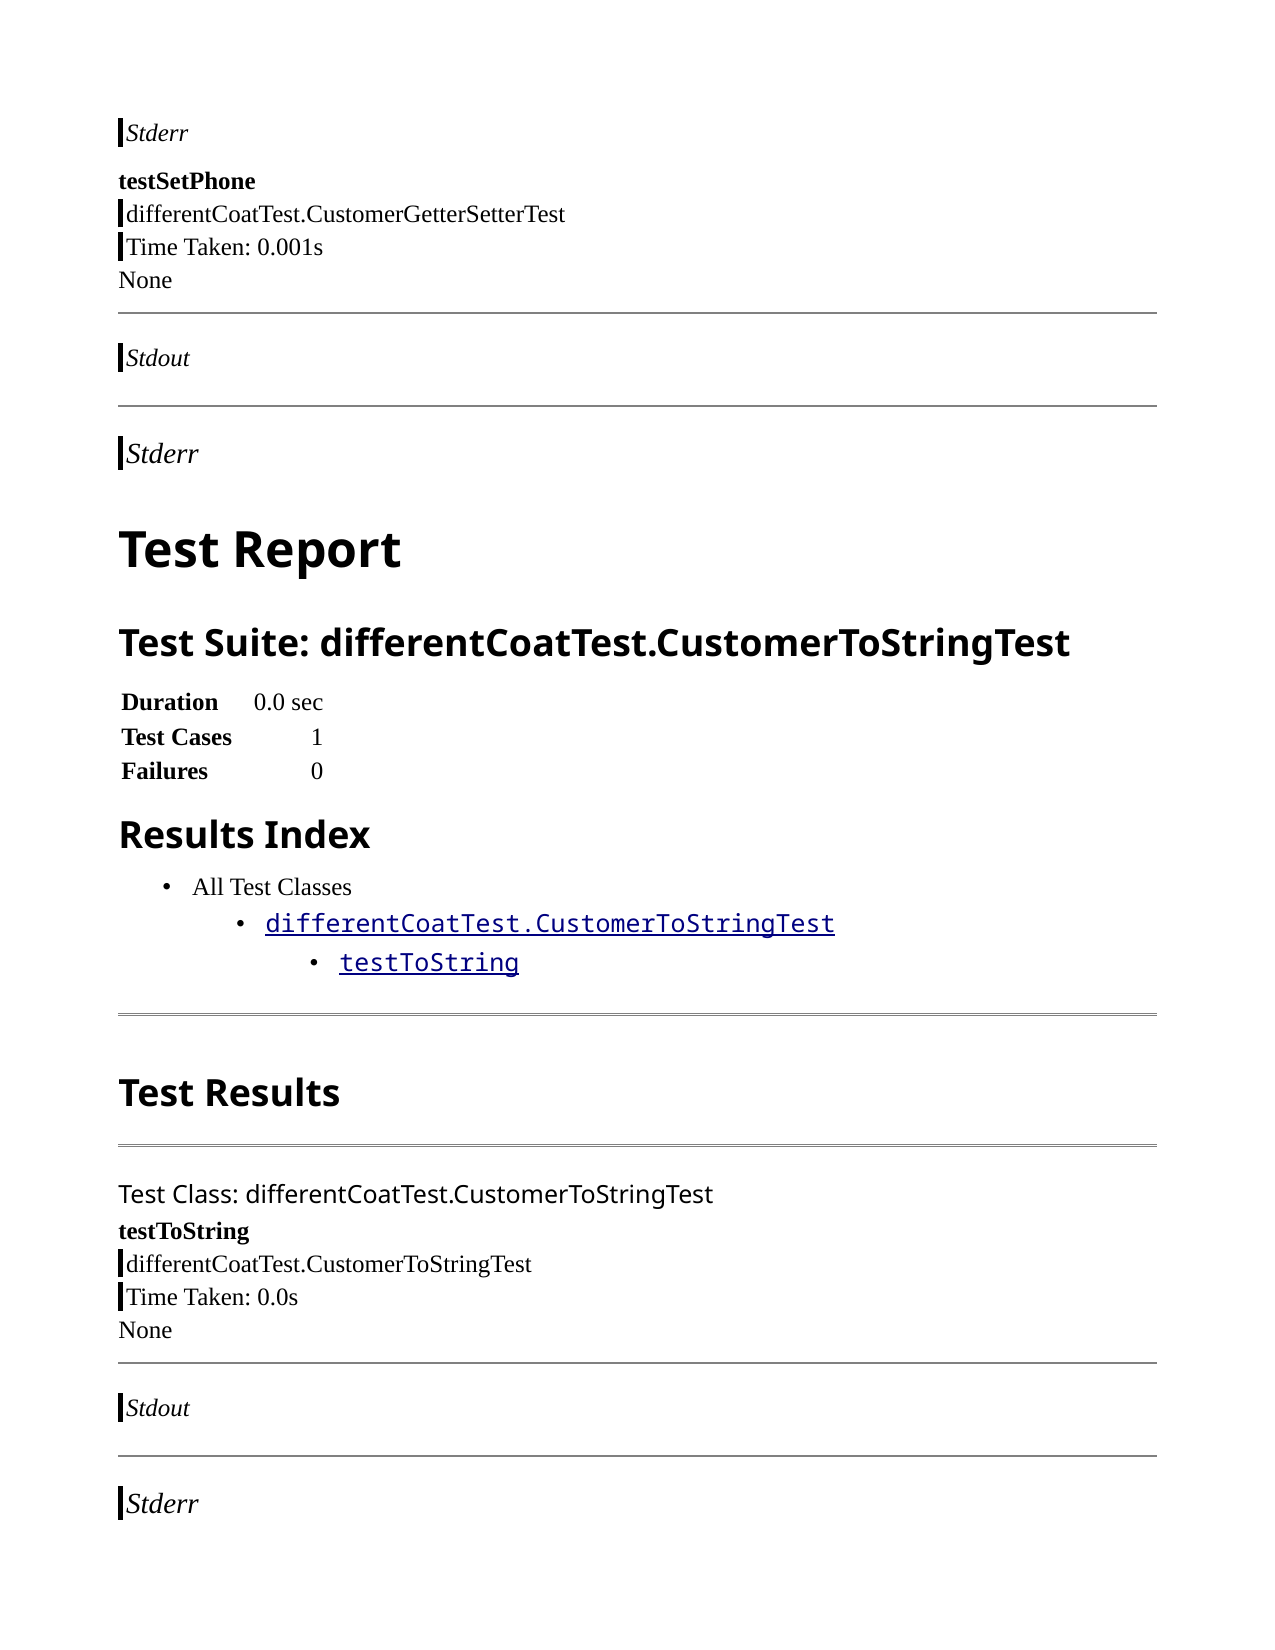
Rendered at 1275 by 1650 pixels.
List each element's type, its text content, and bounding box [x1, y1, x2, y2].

subtitle Test Suite: differentCoatTest.CustomerToStringTest [118, 616, 1157, 667]
table_header 0.0 sec [241, 684, 326, 719]
table_cell Test Cases [118, 719, 241, 753]
subtitle Test Report [118, 514, 1157, 582]
text Stdout [123, 343, 1157, 372]
text Stderr [123, 1486, 1157, 1520]
list All Test Classes [162, 872, 1157, 901]
text Stdout [123, 1393, 1157, 1422]
text None [118, 1315, 1157, 1343]
table_cell 1 [241, 719, 326, 753]
text None [118, 265, 1157, 293]
subtitle Results Index [118, 809, 1157, 860]
text Test Class: differentCoatTest.CustomerToStringTest [118, 1177, 1157, 1211]
table_header Duration [118, 684, 241, 719]
subtitle Test Results [118, 1066, 1157, 1117]
table_cell Failures [118, 753, 241, 788]
table_cell 0 [241, 753, 326, 788]
text testToString differentCoatTest.CustomerToStringTest Time Taken: 0.0s [118, 1216, 1157, 1311]
text testSetPhone differentCoatTest.CustomerGetterSetterTest Time Taken: 0.001s [118, 166, 1157, 261]
text Stderr [123, 436, 1157, 470]
text Stderr [123, 118, 1157, 147]
list testToString [309, 944, 1157, 978]
list differentCoatTest.CustomerToStringTest [236, 905, 1157, 939]
